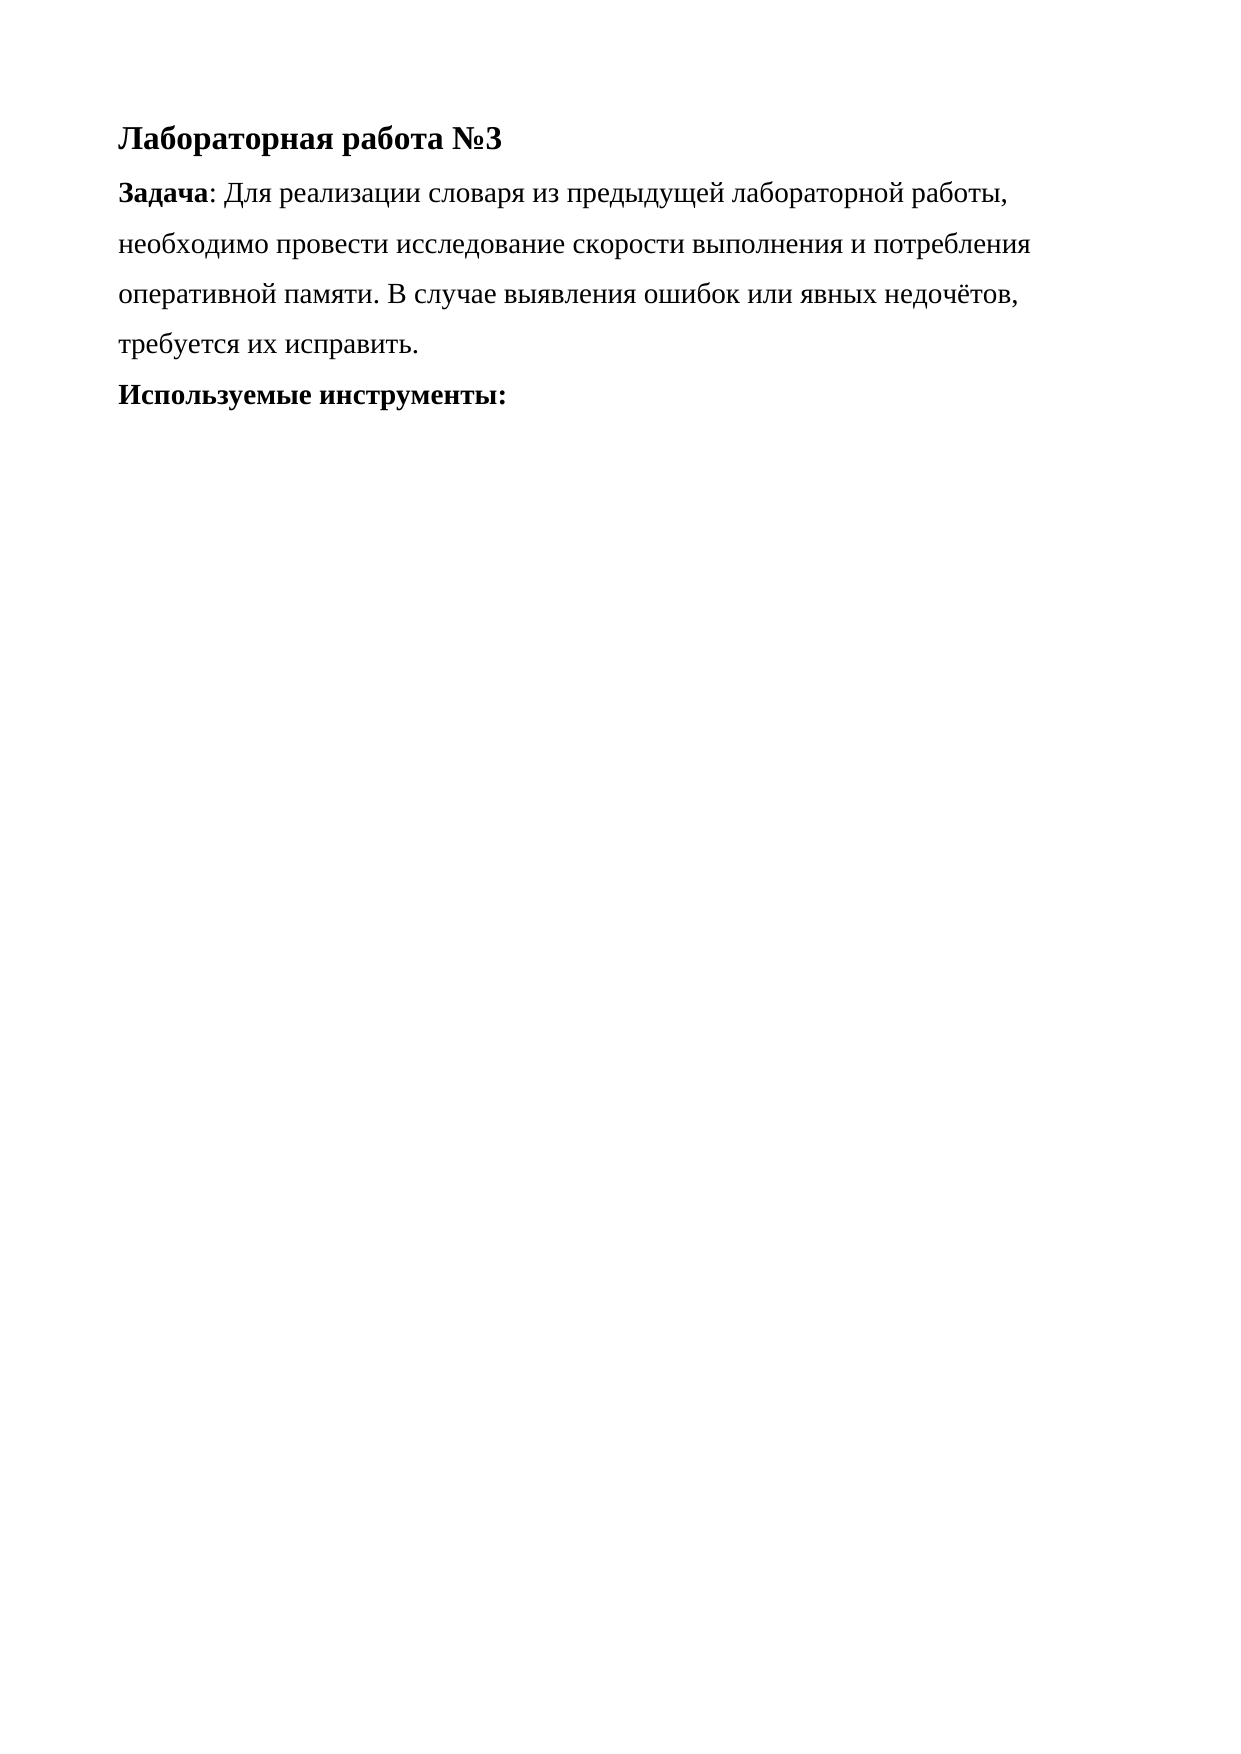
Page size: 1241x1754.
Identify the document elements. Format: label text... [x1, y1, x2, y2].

text требуется их исправить. [118, 327, 1181, 360]
text Задача: Для реализации словаря из предыдущей лабораторной работы, [118, 176, 1181, 209]
text необходимо провести исследование скорости выполнения и потребления [118, 226, 1181, 259]
text оперативной памяти. В случае выявления ошибок или явных недочётов, [118, 276, 1181, 310]
text Лабораторная работа №3 [118, 118, 1181, 156]
text Используемые инструменты: [118, 377, 1181, 410]
